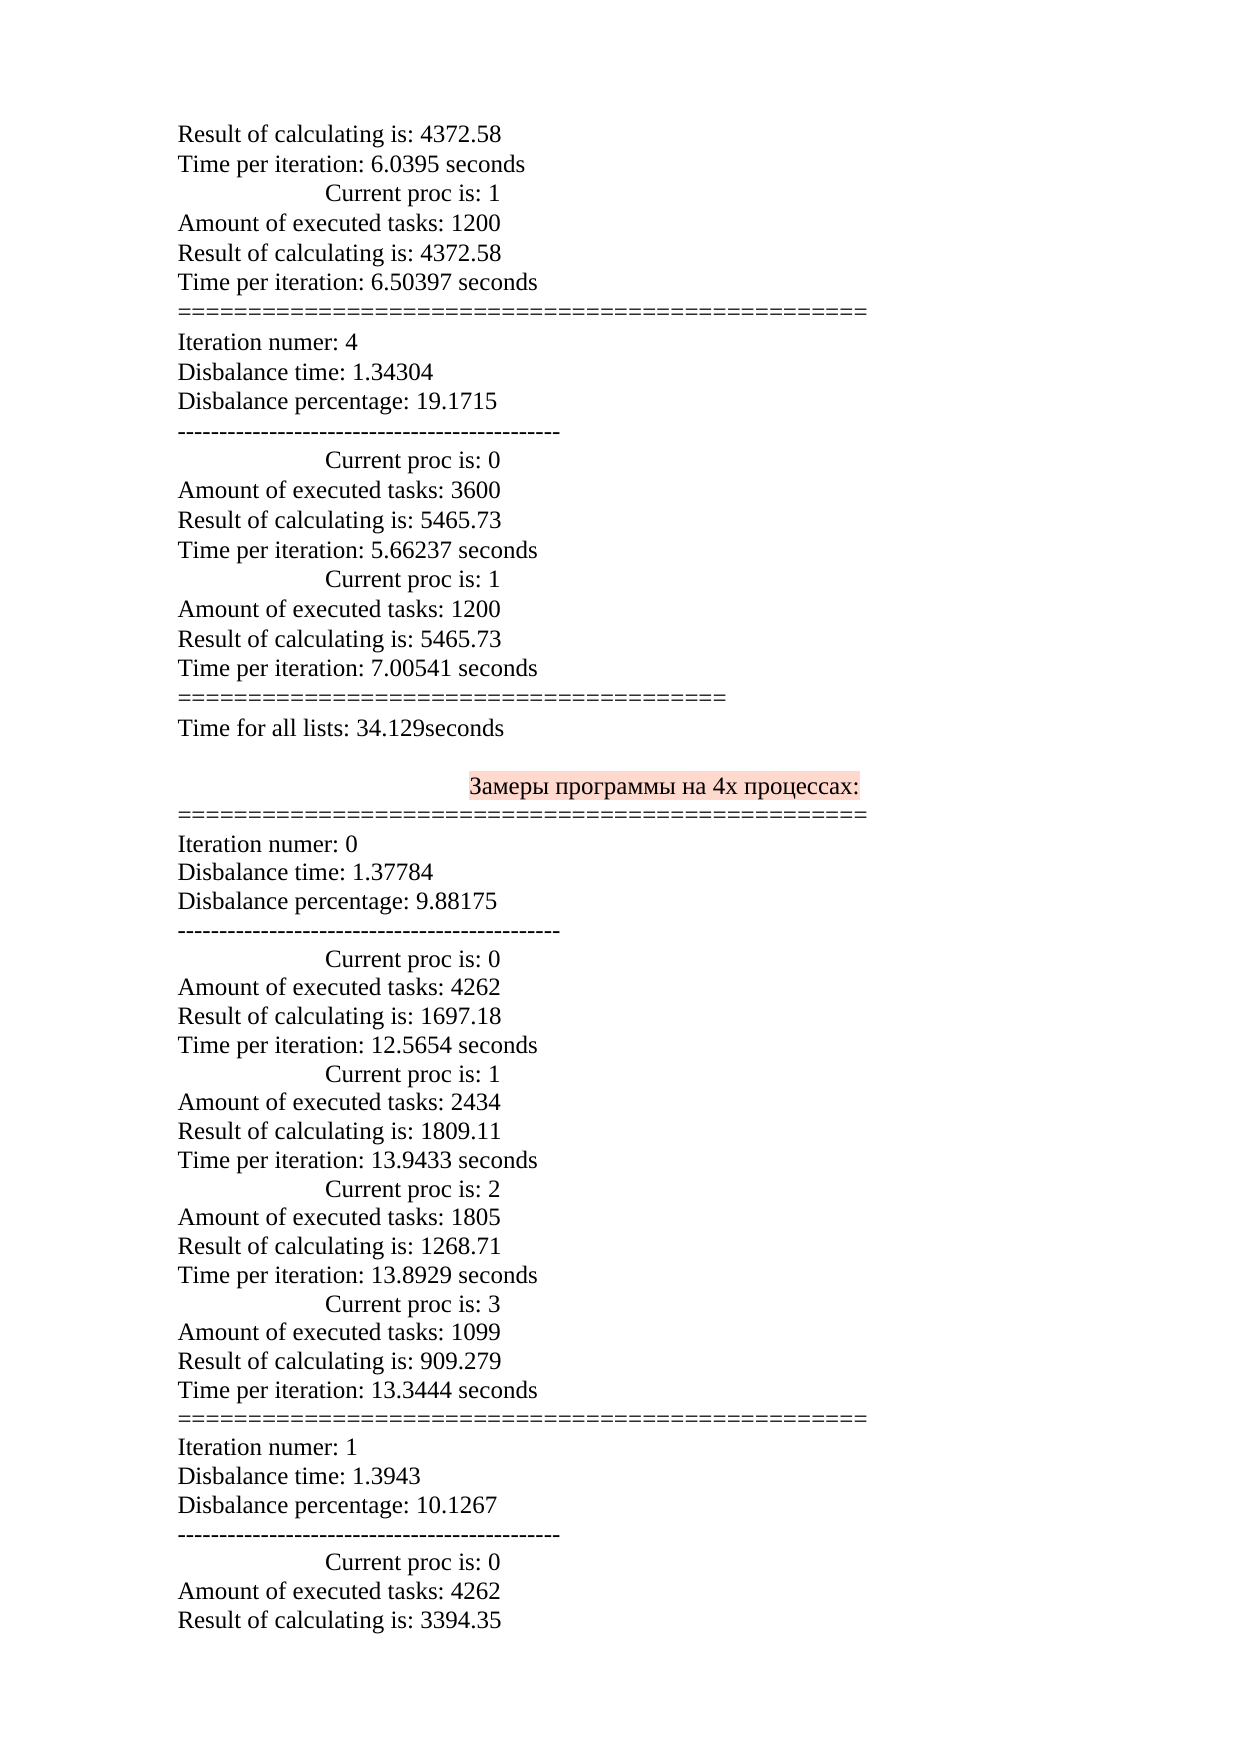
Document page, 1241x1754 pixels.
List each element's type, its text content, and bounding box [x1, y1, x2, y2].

text Time per iteration: 13.8929 seconds [177, 1260, 1152, 1289]
text Amount of executed tasks: 3600 [177, 474, 1152, 504]
text Amount of executed tasks: 1099 [177, 1317, 1152, 1346]
text Result of calculating is: 3394.35 [177, 1605, 1152, 1634]
text Current proc is: 2 [177, 1174, 1152, 1202]
text Time per iteration: 6.50397 seconds [177, 267, 1152, 296]
text Time per iteration: 5.66237 seconds [177, 534, 1152, 563]
text Iteration numer: 1 [177, 1432, 1152, 1461]
text Time per iteration: 6.0395 seconds [177, 148, 1152, 177]
text Disbalance percentage: 9.88175 [177, 886, 1152, 915]
text Amount of executed tasks: 1200 [177, 207, 1152, 237]
text Result of calculating is: 5465.73 [177, 623, 1152, 652]
text Result of calculating is: 1697.18 [177, 1001, 1152, 1030]
text ---------------------------------------------- [177, 915, 1152, 944]
text ================================================= [177, 800, 1152, 829]
text ================================================= [177, 1404, 1152, 1432]
text Time per iteration: 13.3444 seconds [177, 1375, 1152, 1404]
text Amount of executed tasks: 2434 [177, 1087, 1152, 1116]
text Amount of executed tasks: 4262 [177, 972, 1152, 1001]
text Iteration numer: 4 [177, 326, 1152, 356]
text ======================================= [177, 682, 1152, 712]
text Iteration numer: 0 [177, 829, 1152, 857]
text Time per iteration: 7.00541 seconds [177, 652, 1152, 682]
text Disbalance time: 1.3943 [177, 1461, 1152, 1490]
text ---------------------------------------------- [177, 415, 1152, 445]
text Result of calculating is: 1809.11 [177, 1116, 1152, 1145]
text Current proc is: 1 [177, 563, 1152, 593]
text Current proc is: 1 [177, 1059, 1152, 1087]
text ================================================= [177, 296, 1152, 326]
text ---------------------------------------------- [177, 1519, 1152, 1547]
text Current proc is: 0 [177, 1547, 1152, 1576]
text Current proc is: 3 [177, 1289, 1152, 1317]
text Amount of executed tasks: 1200 [177, 593, 1152, 623]
text Result of calculating is: 4372.58 [177, 237, 1152, 267]
text Disbalance percentage: 10.1267 [177, 1490, 1152, 1519]
text Замеры программы на 4х процессах: [177, 771, 1152, 800]
text Disbalance time: 1.37784 [177, 857, 1152, 886]
text Time for all lists: 34.129seconds [177, 712, 1152, 742]
text Result of calculating is: 5465.73 [177, 504, 1152, 534]
text Amount of executed tasks: 4262 [177, 1576, 1152, 1605]
text Result of calculating is: 4372.58 [177, 118, 1152, 148]
text Current proc is: 1 [177, 177, 1152, 207]
text Amount of executed tasks: 1805 [177, 1202, 1152, 1231]
text Result of calculating is: 909.279 [177, 1346, 1152, 1375]
text Disbalance percentage: 19.1715 [177, 385, 1152, 415]
text Result of calculating is: 1268.71 [177, 1231, 1152, 1260]
text Current proc is: 0 [177, 445, 1152, 474]
text Current proc is: 0 [177, 944, 1152, 972]
text Time per iteration: 13.9433 seconds [177, 1145, 1152, 1174]
text Time per iteration: 12.5654 seconds [177, 1030, 1152, 1059]
text Disbalance time: 1.34304 [177, 356, 1152, 385]
